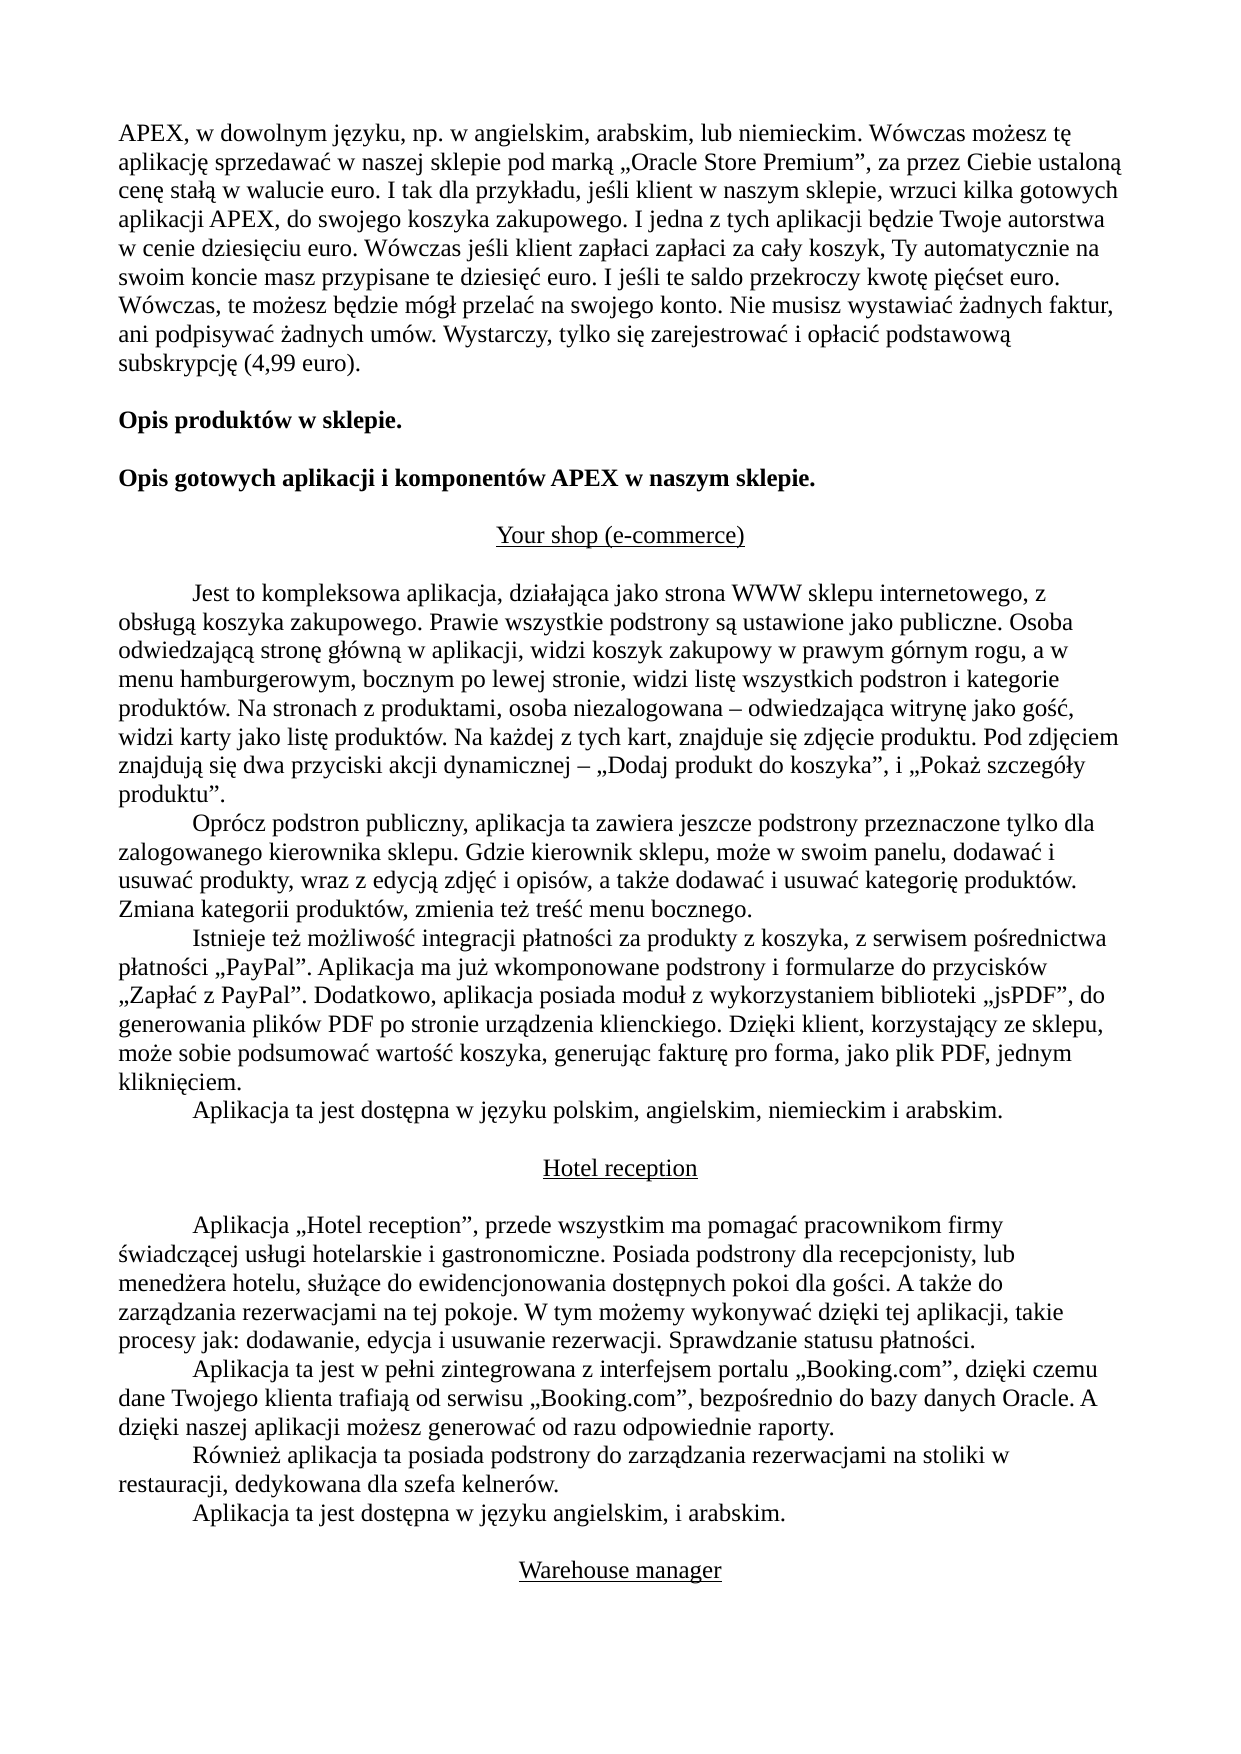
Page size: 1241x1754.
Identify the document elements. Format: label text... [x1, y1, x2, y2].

text Warehouse manager [118, 1556, 1122, 1584]
text Opis gotowych aplikacji i komponentów APEX w naszym sklepie. [118, 463, 1122, 492]
text APEX, w dowolnym języku, np. w angielskim, arabskim, lub niemieckim. Wówczas możesz tę aplikację sprzedawać w naszej sklepie pod marką „Oracle Store Premium”, za przez Ciebie ustaloną cenę stałą w walucie euro. I tak dla przykładu, jeśli klient w naszym sklepie, wrzuci kilka gotowych aplikacji APEX, do swojego koszyka zakupowego. I jedna z tych aplikacji będzie Twoje autorstwa w cenie dziesięciu euro. Wówczas jeśli klient zapłaci zapłaci za cały koszyk, Ty automatycznie na swoim koncie masz przypisane te dziesięć euro. I jeśli te saldo przekroczy kwotę pięćset euro. Wówczas, te możesz będzie mógł przelać na swojego konto. Nie musisz wystawiać żadnych faktur, ani podpisywać żadnych umów. Wystarczy, tylko się zarejestrować i opłacić podstawową subskrypcję (4,99 euro). [118, 118, 1122, 377]
text Oprócz podstron publiczny, aplikacja ta zawiera jeszcze podstrony przeznaczone tylko dla zalogowanego kierownika sklepu. Gdzie kierownik sklepu, może w swoim panelu, dodawać i usuwać produkty, wraz z edycją zdjęć i opisów, a także dodawać i usuwać kategorię produktów. Zmiana kategorii produktów, zmienia też treść menu bocznego. [118, 808, 1122, 923]
text Aplikacja ta jest dostępna w języku angielskim, i arabskim. [118, 1498, 1122, 1527]
text Aplikacja ta jest dostępna w języku polskim, angielskim, niemieckim i arabskim. [118, 1096, 1122, 1124]
text Hotel reception [118, 1153, 1122, 1182]
text Your shop (e-commerce) [118, 521, 1122, 549]
text Aplikacja „Hotel reception”, przede wszystkim ma pomagać pracownikom firmy świadczącej usługi hotelarskie i gastronomiczne. Posiada podstrony dla recepcjonisty, lub menedżera hotelu, służące do ewidencjonowania dostępnych pokoi dla gości. A także do zarządzania rezerwacjami na tej pokoje. W tym możemy wykonywać dzięki tej aplikacji, takie procesy jak: dodawanie, edycja i usuwanie rezerwacji. Sprawdzanie statusu płatności. [118, 1211, 1122, 1354]
text Aplikacja ta jest w pełni zintegrowana z interfejsem portalu „Booking.com”, dzięki czemu dane Twojego klienta trafiają od serwisu „Booking.com”, bezpośrednio do bazy danych Oracle. A dzięki naszej aplikacji możesz generować od razu odpowiednie raporty. [118, 1354, 1122, 1441]
text Istnieje też możliwość integracji płatności za produkty z koszyka, z serwisem pośrednictwa płatności „PayPal”. Aplikacja ma już wkomponowane podstrony i formularze do przycisków „Zapłać z PayPal”. Dodatkowo, aplikacja posiada moduł z wykorzystaniem biblioteki „jsPDF”, do generowania plików PDF po stronie urządzenia klienckiego. Dzięki klient, korzystający ze sklepu, może sobie podsumować wartość koszyka, generując fakturę pro forma, jako plik PDF, jednym kliknięciem. [118, 923, 1122, 1096]
text Jest to kompleksowa aplikacja, działająca jako strona WWW sklepu internetowego, z obsługą koszyka zakupowego. Prawie wszystkie podstrony są ustawione jako publiczne. Osoba odwiedzającą stronę główną w aplikacji, widzi koszyk zakupowy w prawym górnym rogu, a w menu hamburgerowym, bocznym po lewej stronie, widzi listę wszystkich podstron i kategorie produktów. Na stronach z produktami, osoba niezalogowana – odwiedzająca witrynę jako gość, widzi karty jako listę produktów. Na każdej z tych kart, znajduje się zdjęcie produktu. Pod zdjęciem znajdują się dwa przyciski akcji dynamicznej – „Dodaj produkt do koszyka”, i „Pokaż szczegóły produktu”. [118, 578, 1122, 808]
text Również aplikacja ta posiada podstrony do zarządzania rezerwacjami na stoliki w restauracji, dedykowana dla szefa kelnerów. [118, 1441, 1122, 1498]
text Opis produktów w sklepie. [118, 406, 1122, 434]
